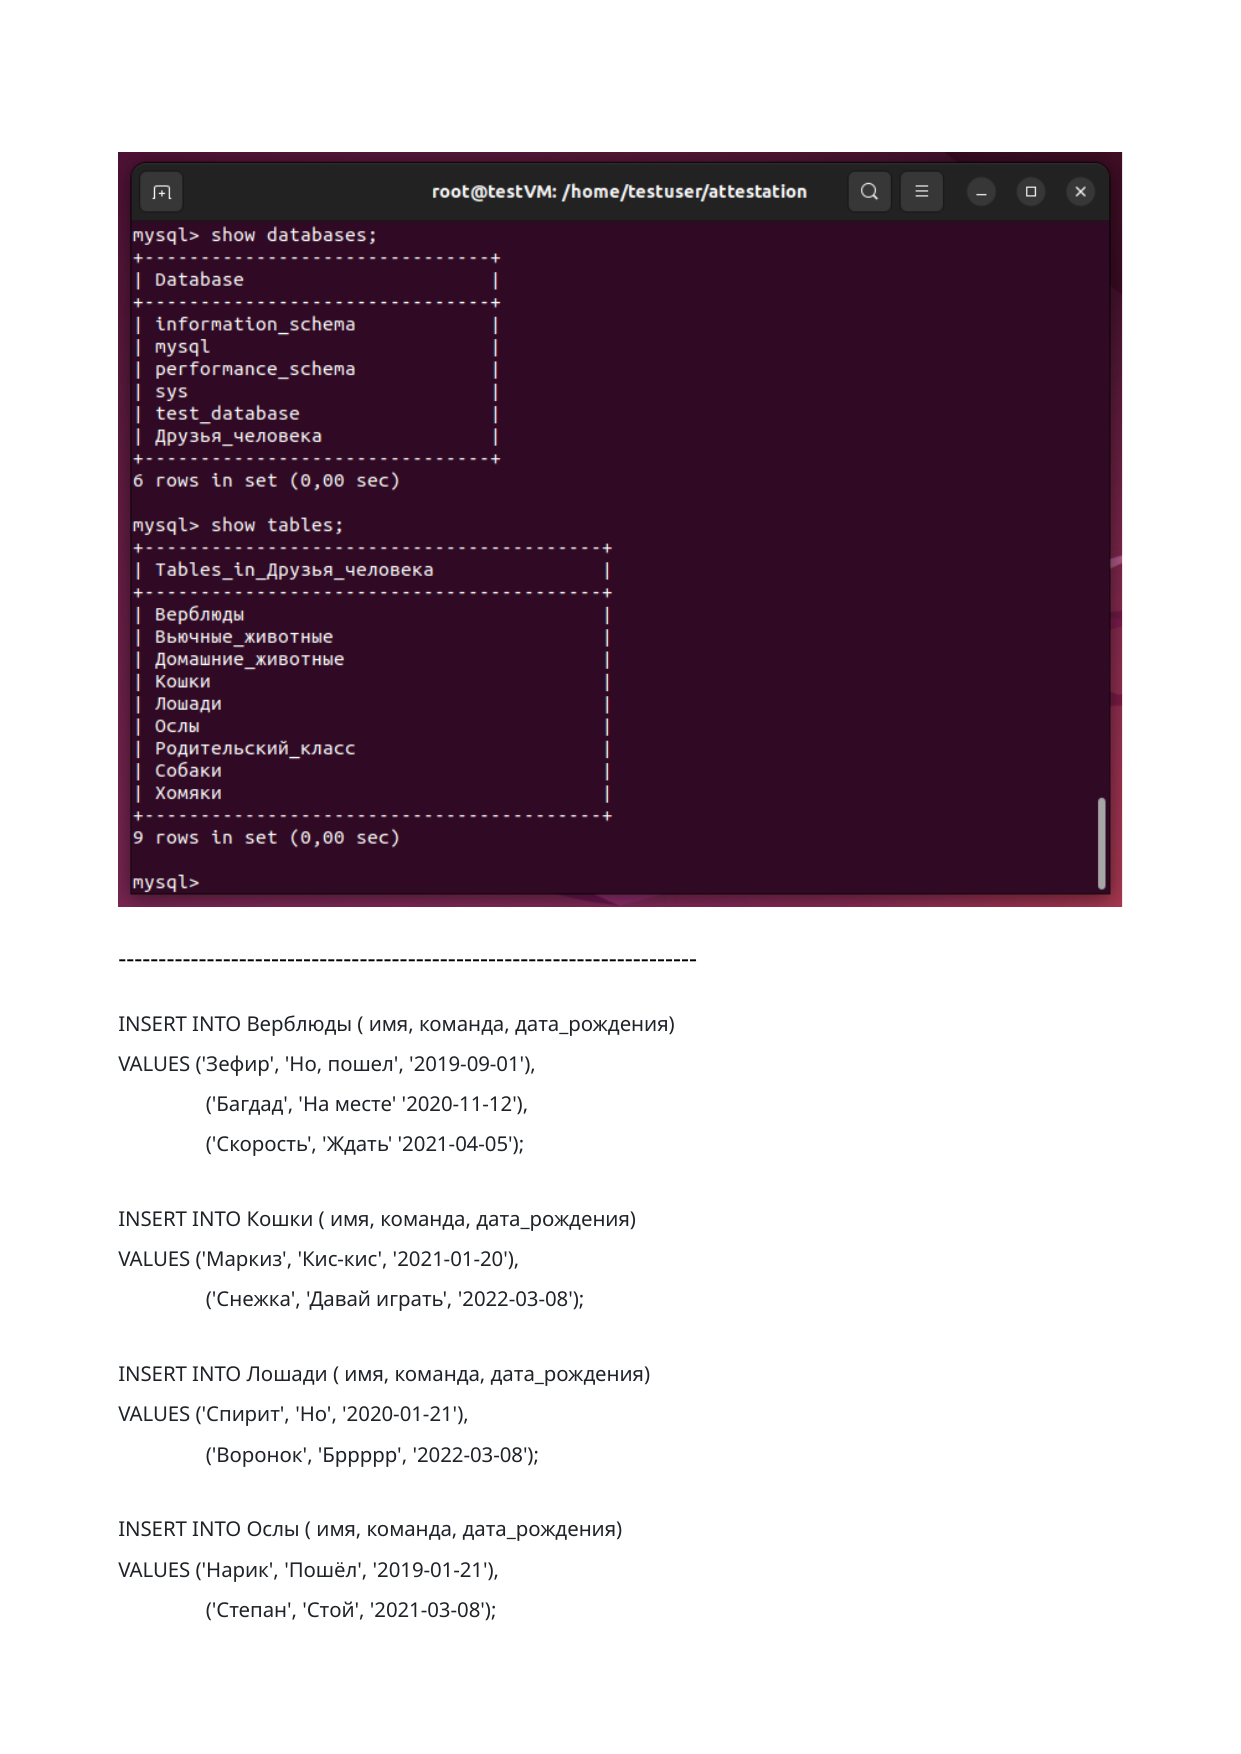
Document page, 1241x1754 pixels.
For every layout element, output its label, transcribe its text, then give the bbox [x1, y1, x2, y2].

text INSERT INTO Ослы ( имя, команда, дата_рождения) [118, 1515, 1122, 1543]
text ('Багдад', 'На месте' '2020-11-12'), [118, 1089, 1122, 1117]
text VALUES ('Зефир', 'Но, пошел', '2019-09-01'), [118, 1049, 1122, 1077]
picture [118, 152, 1123, 907]
text ('Скорость', 'Ждать' '2021-04-05'); [118, 1130, 1122, 1158]
text ('Снежка', 'Давай играть', '2022-03-08'); [118, 1285, 1122, 1313]
text VALUES ('Маркиз', 'Кис-кис', '2021-01-20'), [118, 1245, 1122, 1273]
text INSERT INTO Верблюды ( имя, команда, дата_рождения) [118, 1009, 1122, 1037]
text VALUES ('Нарик', 'Пошёл', '2019-01-21'), [118, 1555, 1122, 1583]
text VALUES ('Спирит', 'Но', '2020-01-21'), [118, 1400, 1122, 1428]
text ('Степан', 'Стой', '2021-03-08'); [118, 1595, 1122, 1623]
text INSERT INTO Лошади ( имя, команда, дата_рождения) [118, 1360, 1122, 1388]
text ------------------------------------------------------------------------ [118, 941, 1122, 975]
text INSERT INTO Кошки ( имя, команда, дата_рождения) [118, 1205, 1122, 1233]
text ('Воронок', 'Бррррр', '2022-03-08'); [118, 1440, 1122, 1468]
